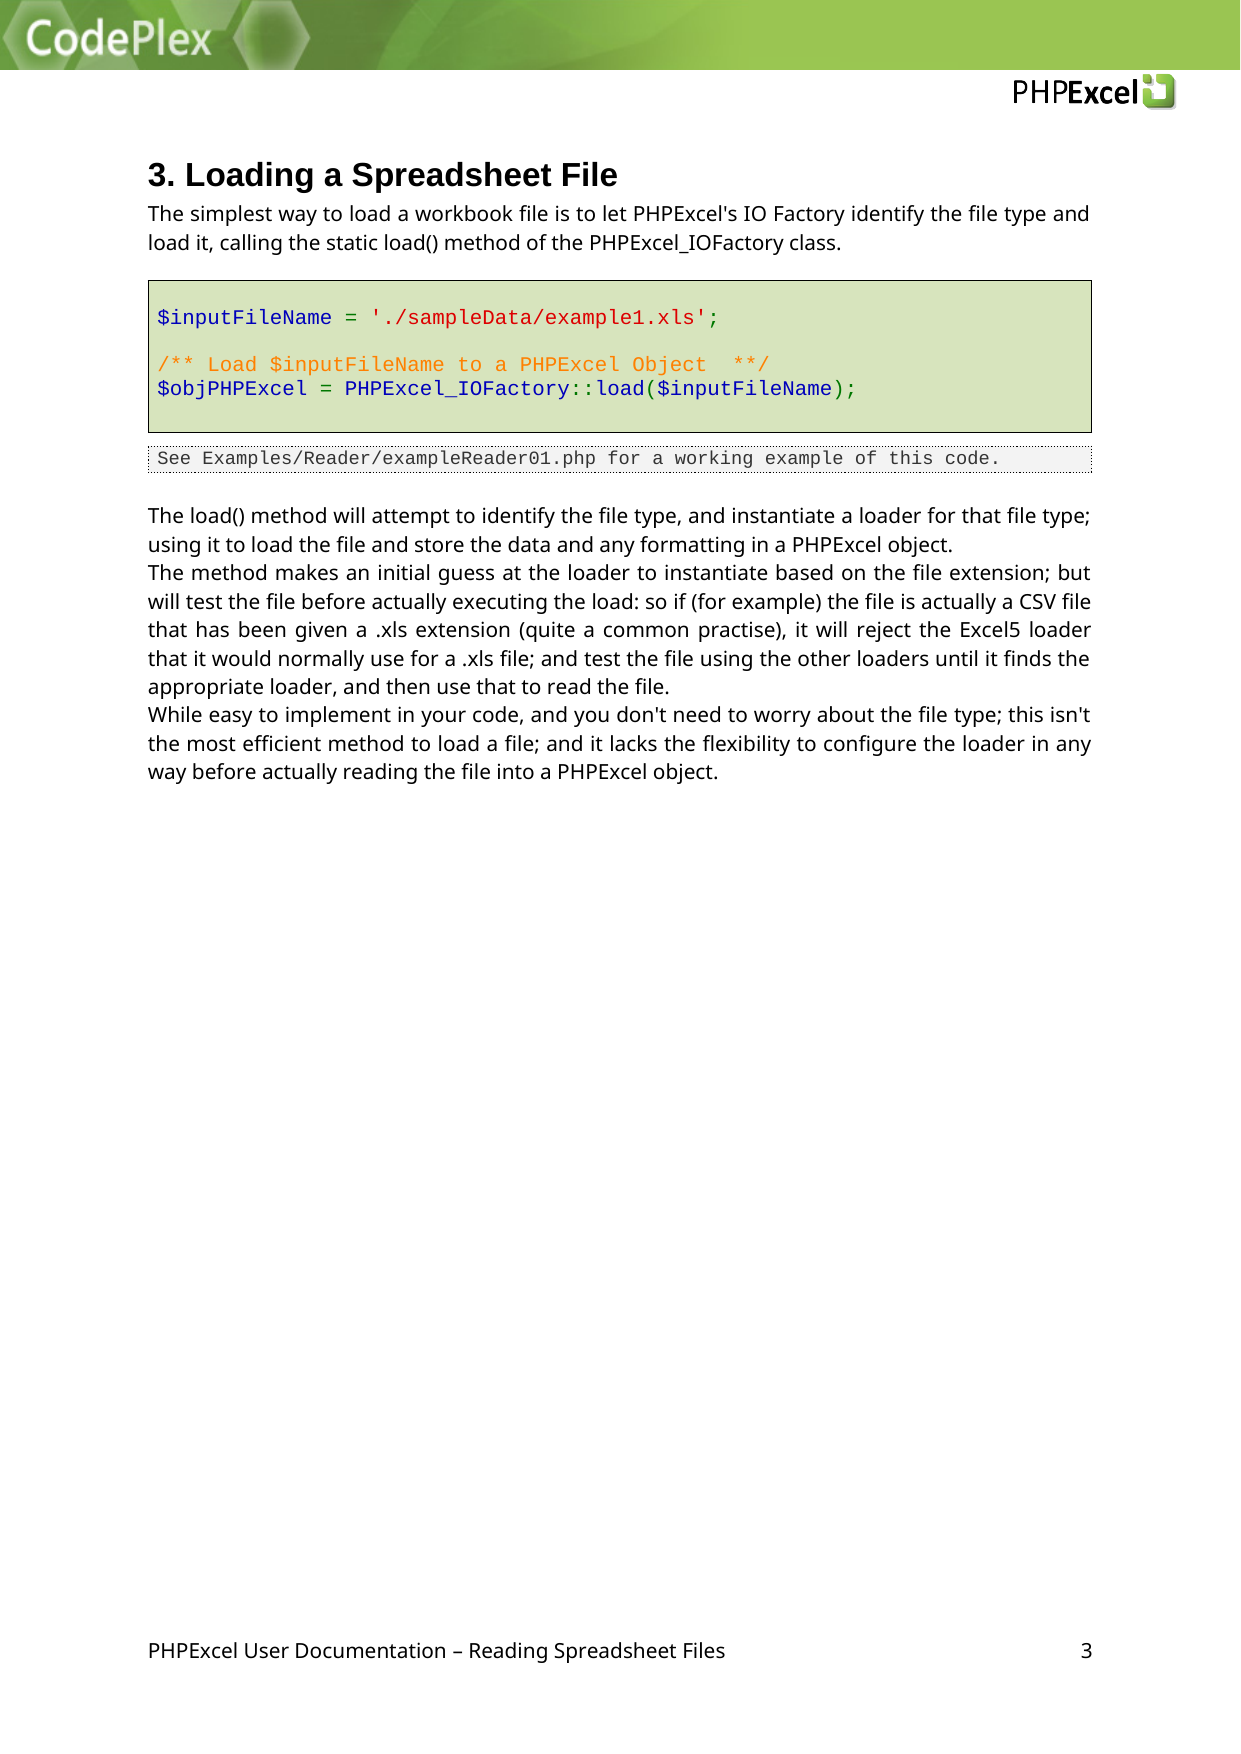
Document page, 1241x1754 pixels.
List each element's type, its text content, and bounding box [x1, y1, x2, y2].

text The method makes an initial guess at the loader to instantiate based on the file extension; but will test the file before actually executing the load: so if (for example) the file is actually a CSV file that has been given a .xls extension (quite a common practise), it will reject the Excel5 loader that it would normally use for a .xls file; and test the file using the other loaders until it finds the appropriate loader, and then use that to read the file. [148, 558, 1092, 701]
text $inputFileName = './sampleData/example1.xls'; /** Load $inputFileName to a PHPExcel Object **/ $objPHPExcel = PHPExcel_IOFactory::load($inputFileName); [149, 281, 1091, 432]
text The simplest way to load a workbook file is to let PHPExcel's IO Factory identify the file type and load it, calling the static load() method of the PHPExcel_IOFactory class. [148, 199, 1092, 256]
text The load() method will attempt to identify the file type, and instantiate a loader for that file type; using it to load the file and store the data and any formatting in a PHPExcel object. [148, 501, 1092, 558]
text See Examples/Reader/exampleReader01.php for a working example of this code. [148, 446, 1092, 473]
text While easy to implement in your code, and you don't need to worry about the file type; this isn't the most efficient method to load a file; and it lacks the flexibility to configure the loader in any way before actually reading the file into a PHPExcel object. [148, 701, 1092, 786]
subtitle Loading a Spreadsheet File [148, 155, 1092, 193]
